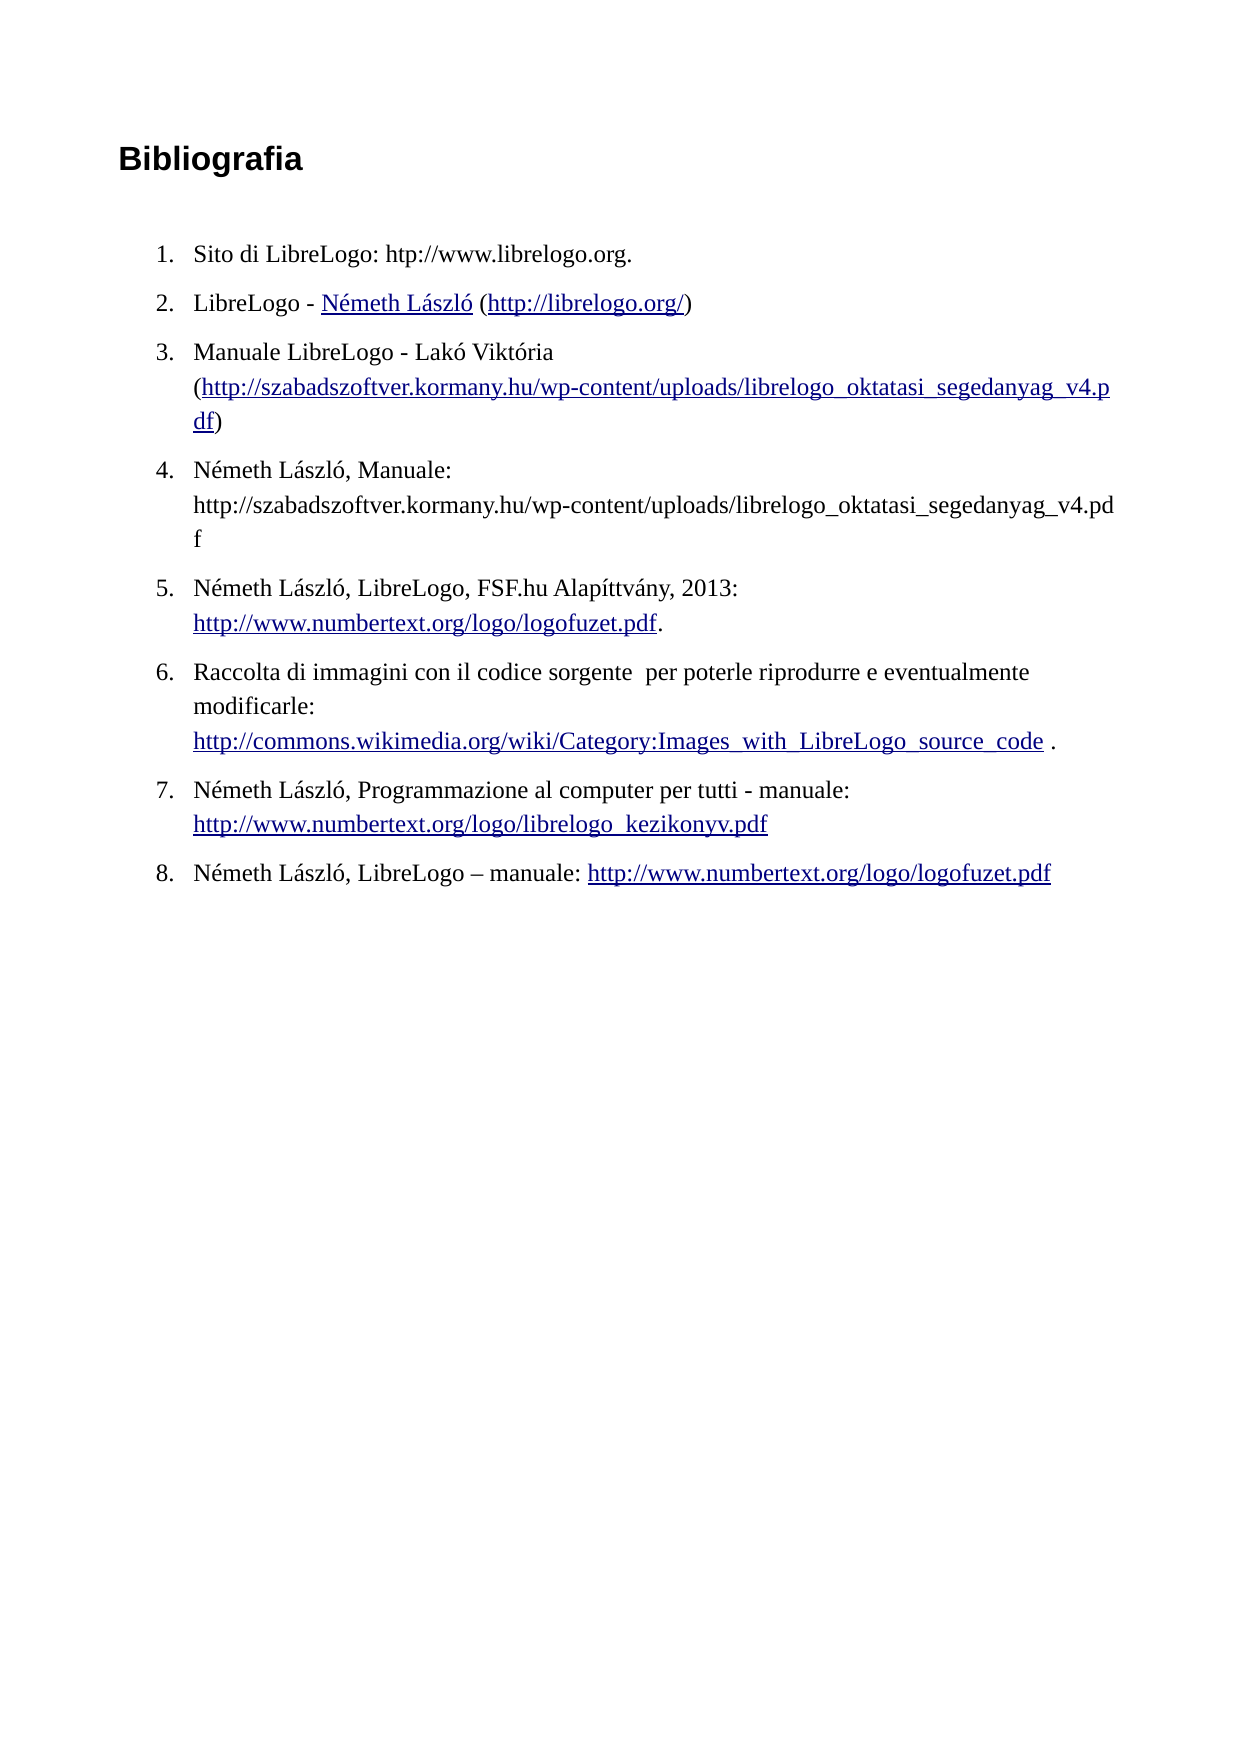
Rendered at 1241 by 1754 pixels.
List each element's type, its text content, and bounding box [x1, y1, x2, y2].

list Németh László, LibreLogo – manuale: http://www.numbertext.org/logo/logofuzet.pdf [156, 858, 1122, 887]
list Németh László, Programmazione al computer per tutti - manuale: http://www.numbertext.org/logo/librelogo_kezikonyv.pdf [156, 775, 1122, 838]
list Raccolta di immagini con il codice sorgente per poterle riprodurre e eventualmente modificarle: http://commons.wikimedia.org/wiki/Category:Images_with_LibreLogo_source_code . [156, 657, 1122, 754]
list Manuale LibreLogo - Lakó Viktória (http://szabadszoftver.kormany.hu/wp-content/uploads/librelogo_oktatasi_segedanyag_v4.pdf) [156, 337, 1122, 435]
list Németh László, Manuale: http://szabadszoftver.kormany.hu/wp-content/uploads/librelogo_oktatasi_segedanyag_v4.pdf [156, 455, 1122, 553]
subtitle Bibliografia [118, 139, 1122, 178]
list Németh László, LibreLogo, FSF.hu Alapíttvány, 2013: http://www.numbertext.org/logo/logofuzet.pdf. [156, 573, 1122, 637]
list LibreLogo - Németh László (http://librelogo.org/) [156, 288, 1122, 317]
list Sito di LibreLogo: htp://www.librelogo.org. [156, 239, 1122, 268]
